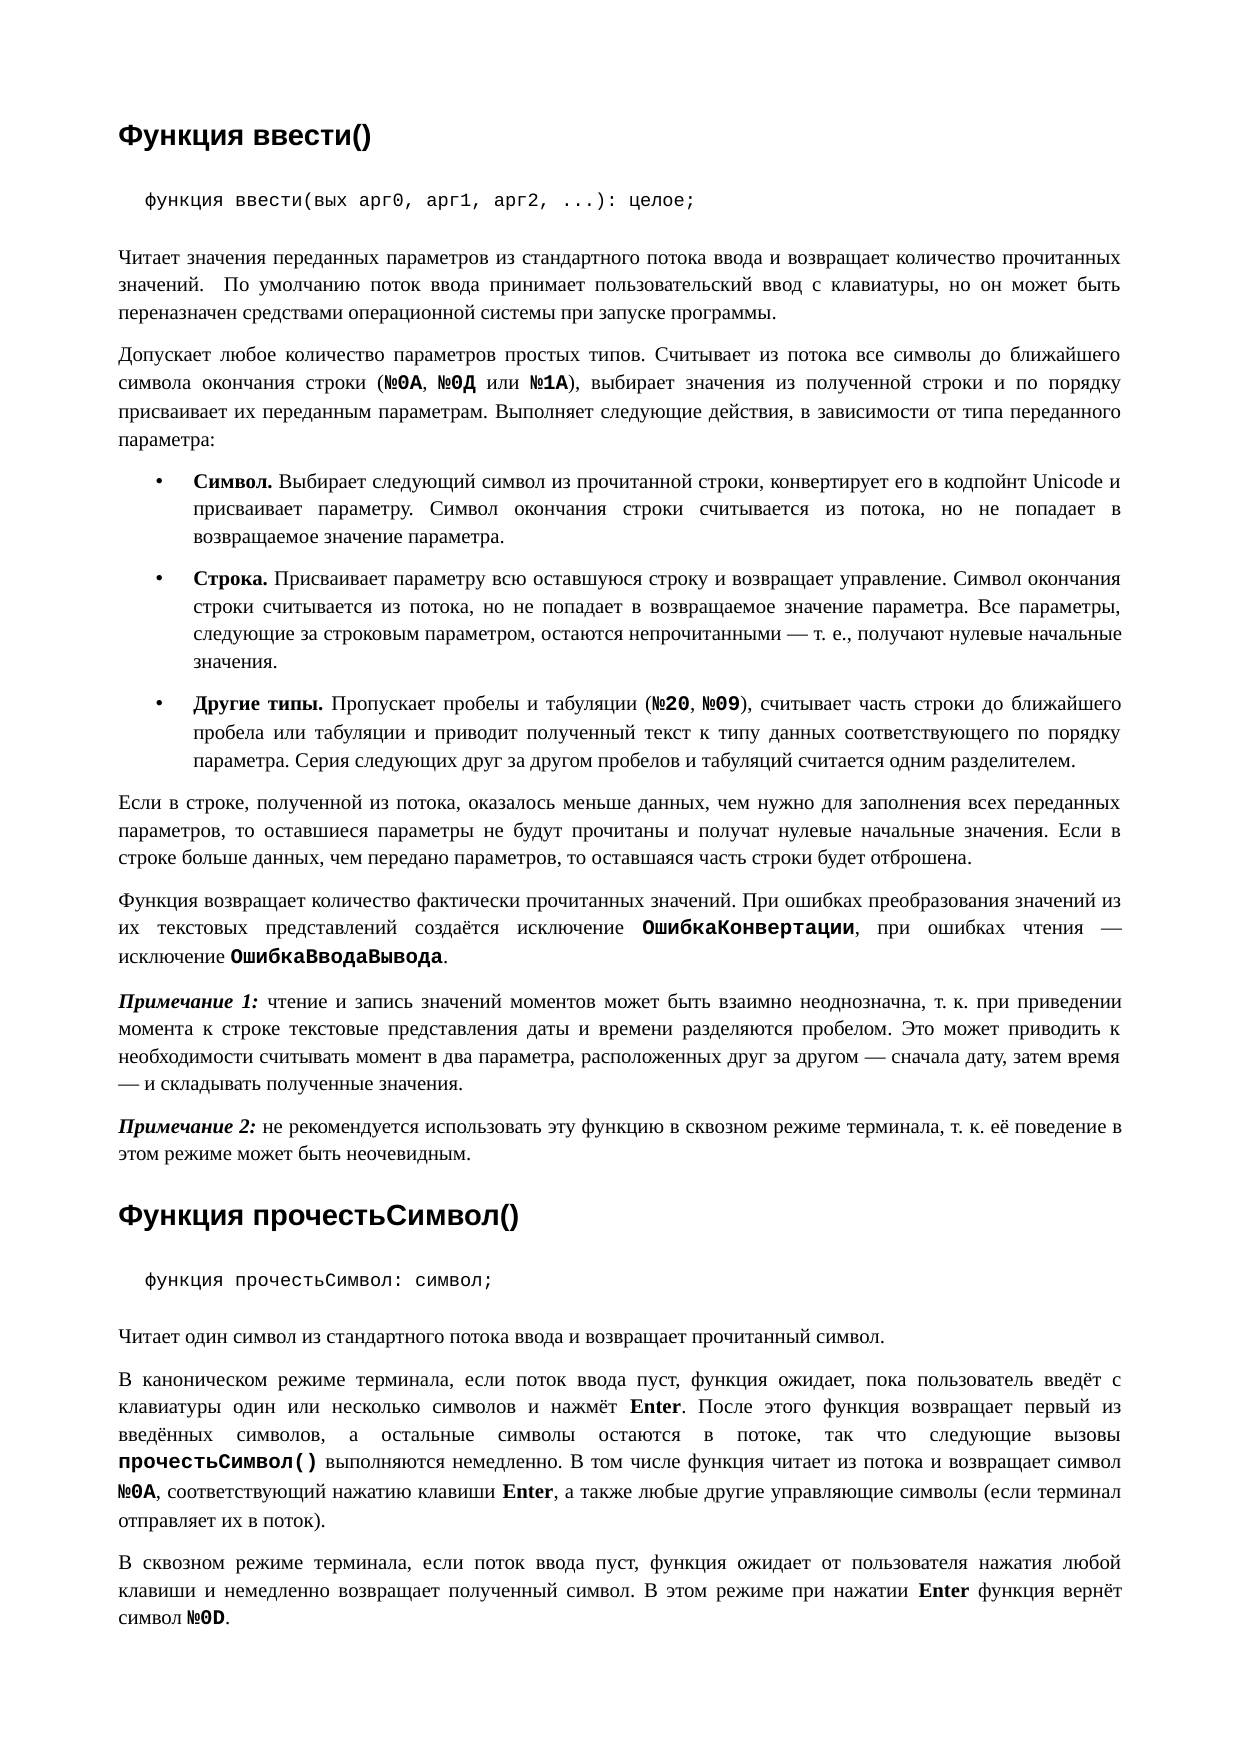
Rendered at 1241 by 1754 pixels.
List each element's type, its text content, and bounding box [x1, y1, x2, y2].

text Если в строке, полученной из потока, оказалось меньше данных, чем нужно для заполнения всех переданных параметров, то оставшиеся параметры не будут прочитаны и получат нулевые начальные значения. Если в строке больше данных, чем передано параметров, то оставшаяся часть строки будет отброшена. [118, 790, 1122, 869]
subtitle Функция прочестьСимвол() [118, 1198, 1122, 1231]
text Читает один символ из стандартного потока ввода и возвращает прочитанный символ. [118, 1324, 1122, 1348]
subtitle Функция ввести() [118, 118, 1122, 152]
list Символ. Выбирает следующий символ из прочитанной строки, конвертирует его в кодпойнт Unicode и присваивает параметру. Символ окончания строки считывается из потока, но не попадает в возвращаемое значение параметра. [156, 469, 1122, 548]
list Строка. Присваивает параметру всю оставшуюся строку и возвращает управление. Символ окончания строки считывается из потока, но не попадает в возвращаемое значение параметра. Все параметры, следующие за строковым параметром, остаются непрочитанными — т. е., получают нулевые начальные значения. [156, 566, 1122, 673]
text Примечание 1: чтение и запись значений моментов может быть взаимно неоднозначна, т. к. при приведении момента к строке текстовые представления даты и времени разделяются пробелом. Это может приводить к необходимости считывать момент в два параметра, расположенных друг за другом — сначала дату, затем время — и складывать полученные значения. [118, 988, 1122, 1095]
text функция ввести(вых арг0, арг1, арг2, ...): целое; [136, 182, 1104, 221]
text В сквозном режиме терминала, если поток ввода пуст, функция ожидает от пользователя нажатия любой клавиши и немедленно возвращает полученный символ. В этом режиме при нажатии Enter функция вернёт символ №0D. [118, 1550, 1122, 1631]
list Другие типы. Пропускает пробелы и табуляции (№20, №09), считывает часть строки до ближайшего пробела или табуляции и приводит полученный текст к типу данных соответствующего по порядку параметра. Серия следующих друг за другом пробелов и табуляций считается одним разделителем. [156, 691, 1122, 772]
text Читает значения переданных параметров из стандартного потока ввода и возвращает количество прочитанных значений. По умолчанию поток ввода принимает пользовательский ввод с клавиатуры, но он может быть переназначен средствами операционной системы при запуске программы. [118, 244, 1122, 324]
text Допускает любое количество параметров простых типов. Считывает из потока все символы до ближайшего символа окончания строки (№0А, №0Д или №1А), выбирает значения из полученной строки и по порядку присваивает их переданным параметрам. Выполняет следующие действия, в зависимости от типа переданного параметра: [118, 342, 1122, 451]
text функция прочестьСимвол: символ; [136, 1262, 1104, 1301]
text В каноническом режиме терминала, если поток ввода пуст, функция ожидает, пока пользователь введёт с клавиатуры один или несколько символов и нажмёт Enter. После этого функция возвращает первый из введённых символов, а остальные символы остаются в потоке, так что следующие вызовы прочестьСимвол() выполняются немедленно. В том числе функция читает из потока и возвращает символ №0A, соответствующий нажатию клавиши Enter, а также любые другие управляющие символы (если терминал отправляет их в поток). [118, 1367, 1122, 1532]
text Функция возвращает количество фактически прочитанных значений. При ошибках преобразования значений из их текстовых представлений создаётся исключение ОшибкаКонвертации, при ошибках чтения — исключение ОшибкаВводаВывода. [118, 887, 1122, 970]
text Примечание 2: не рекомендуется использовать эту функцию в сквозном режиме терминала, т. к. её поведение в этом режиме может быть неочевидным. [118, 1113, 1122, 1165]
